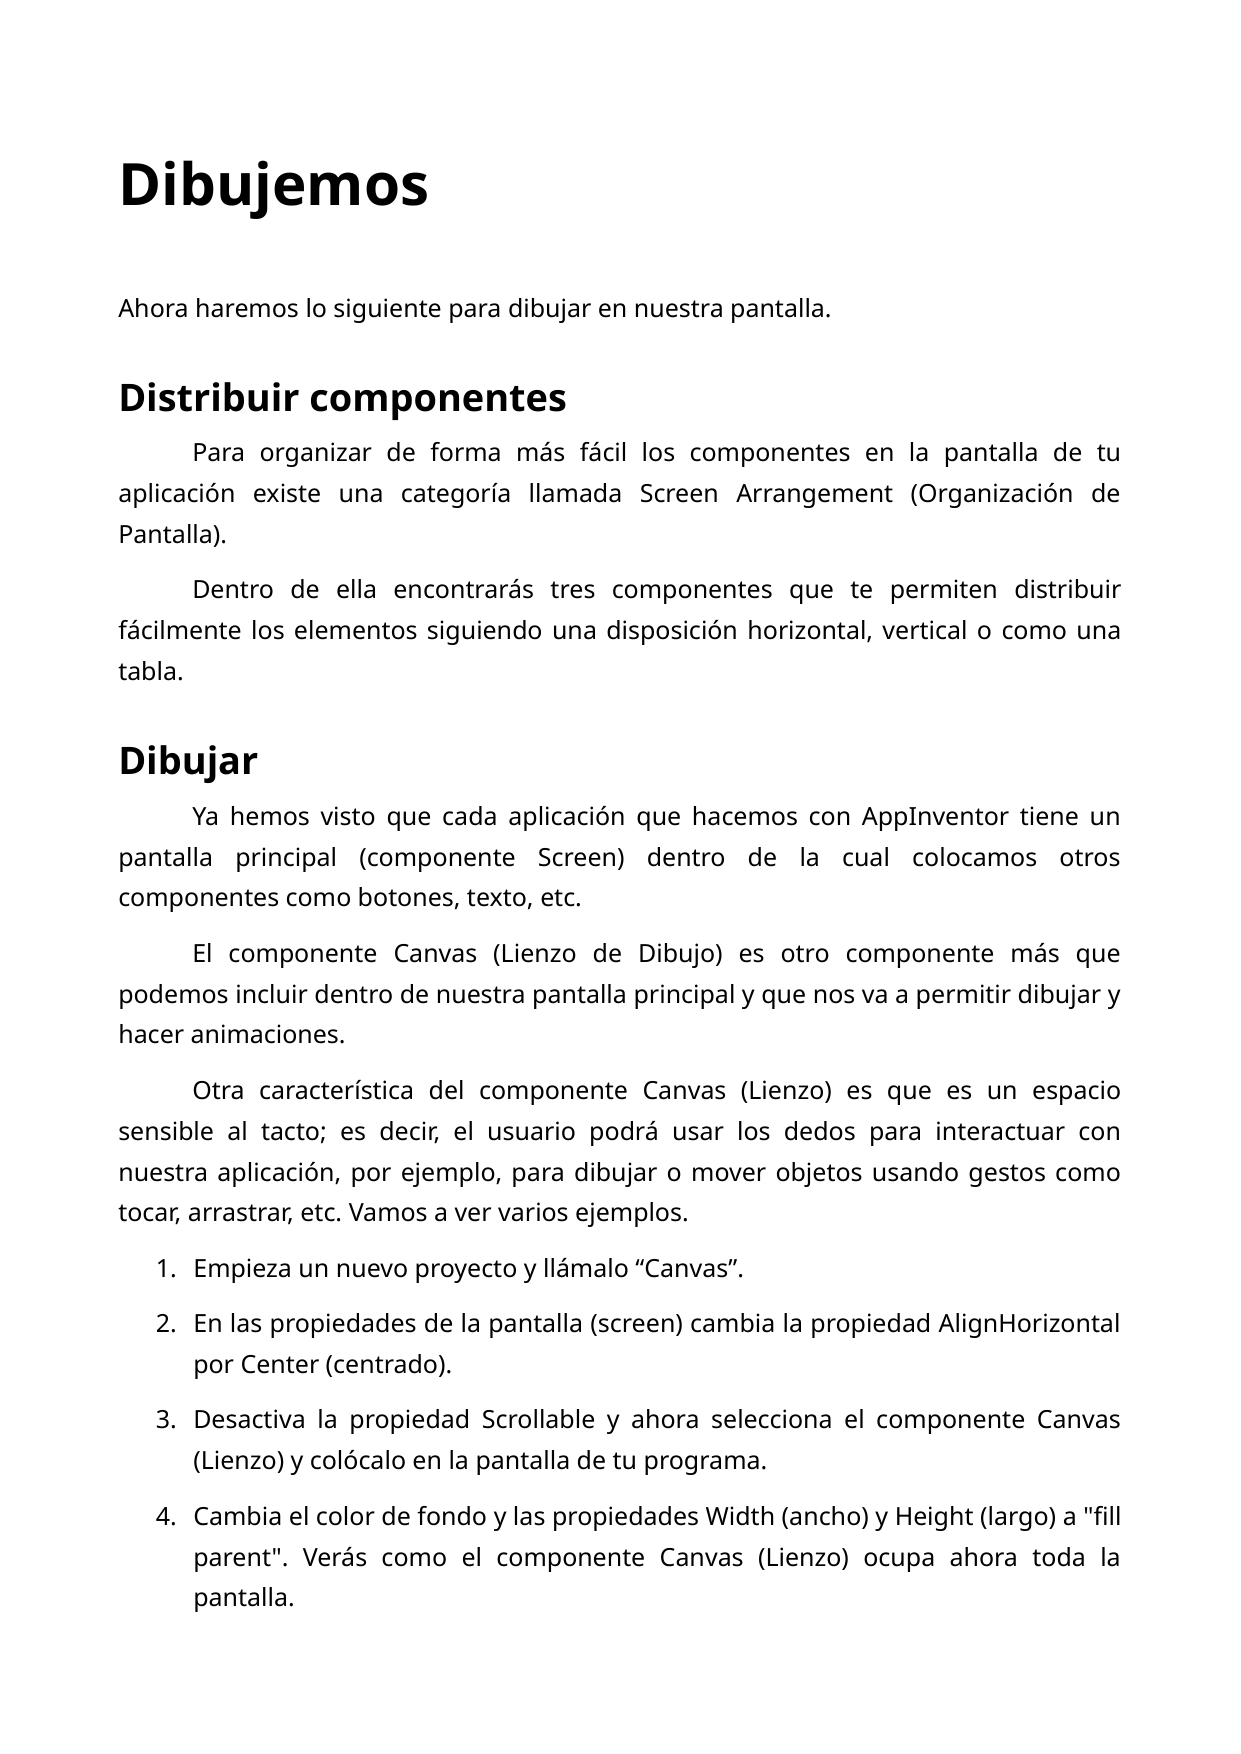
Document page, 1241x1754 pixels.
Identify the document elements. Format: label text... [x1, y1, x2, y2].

subtitle Dibujar [118, 734, 1122, 786]
text Ahora haremos lo siguiente para dibujar en nuestra pantalla. [118, 291, 1122, 324]
text Ya hemos visto que cada aplicación que hacemos con AppInventor tiene un pantalla principal (componente Screen) dentro de la cual colocamos otros componentes como botones, texto, etc. [118, 798, 1122, 914]
list Desactiva la propiedad Scrollable y ahora selecciona el componente Canvas (Lienzo) y colócalo en la pantalla de tu programa. [156, 1402, 1122, 1477]
text El componente Canvas (Lienzo de Dibujo) es otro componente más que podemos incluir dentro de nuestra pantalla principal y que nos va a permitir dibujar y hacer animaciones. [118, 936, 1122, 1051]
list En las propiedades de la pantalla (screen) cambia la propiedad AlignHorizontal por Center (centrado). [156, 1306, 1122, 1381]
title Dibujemos [118, 143, 1122, 223]
text Otra característica del componente Canvas (Lienzo) es que es un espacio sensible al tacto; es decir, el usuario podrá usar los dedos para interactuar con nuestra aplicación, por ejemplo, para dibujar o mover objetos usando gestos como tocar, arrastrar, etc. Vamos a ver varios ejemplos. [118, 1073, 1122, 1229]
text Para organizar de forma más fácil los componentes en la pantalla de tu aplicación existe una categoría llamada Screen Arrangement (Organización de Pantalla). [118, 435, 1122, 551]
text Dentro de ella encontrarás tres componentes que te permiten distribuir fácilmente los elementos siguiendo una disposición horizontal, vertical o como una tabla. [118, 572, 1122, 688]
subtitle Distribuir componentes [118, 371, 1122, 423]
list Cambia el color de fondo y las propiedades Width (ancho) y Height (largo) a "fill parent". Verás como el componente Canvas (Lienzo) ocupa ahora toda la pantalla. [156, 1498, 1122, 1614]
list Empieza un nuevo proyecto y llámalo “Canvas”. [156, 1251, 1122, 1284]
